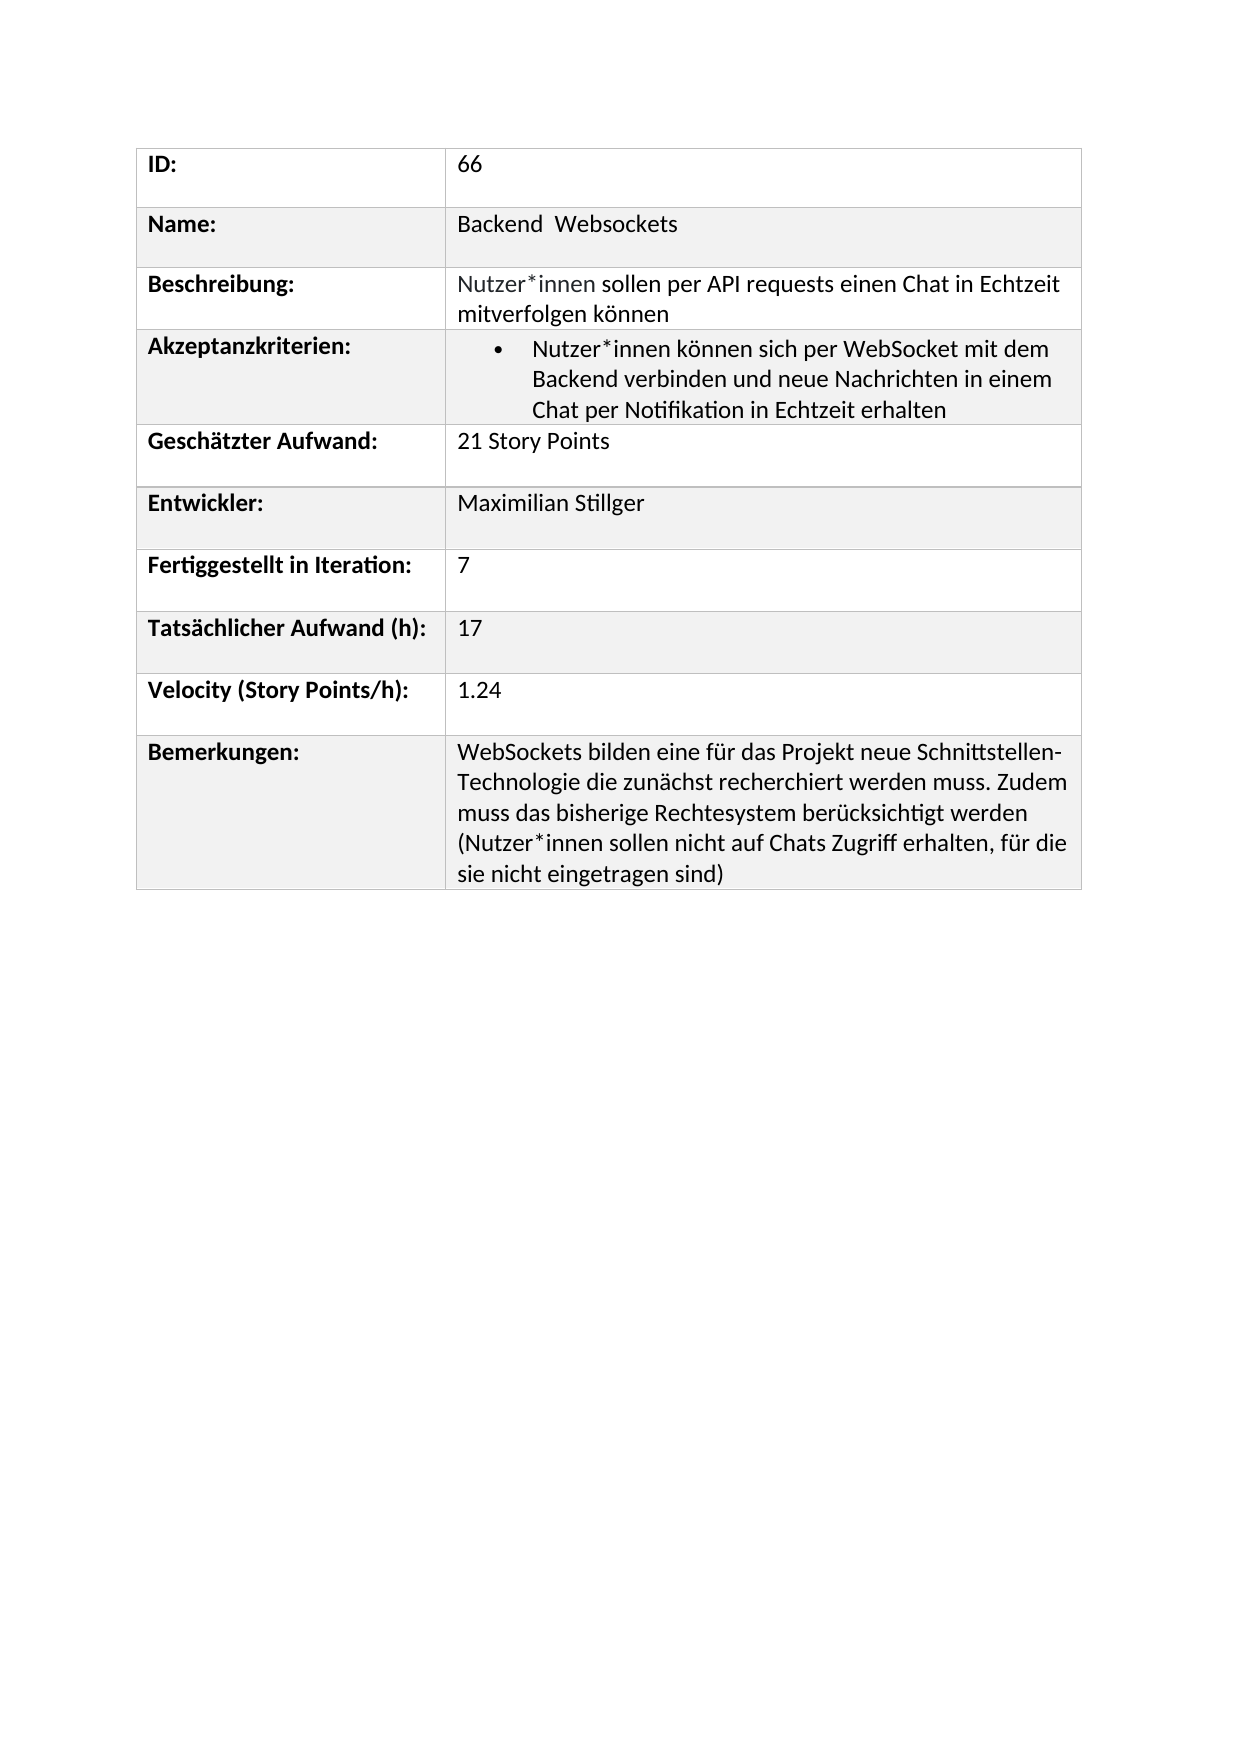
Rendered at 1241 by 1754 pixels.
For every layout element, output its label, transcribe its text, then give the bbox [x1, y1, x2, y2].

table_cell 21 Story Points [446, 425, 1081, 486]
table_cell Name: [137, 208, 445, 267]
table_cell Entwickler: [137, 488, 445, 548]
table_cell Velocity (Story Points/h): [137, 674, 445, 735]
table_cell WebSockets bilden eine für das Projekt neue Schnittstellen- Technologie die zunächst recherchiert werden muss. Zudem muss das bisherige Rechtesystem berücksichtigt werden (Nutzer*innen sollen nicht auf Chats Zugriff erhalten, für die sie nicht eingetragen sind) [446, 736, 1081, 888]
table_cell Bemerkungen: [137, 736, 445, 888]
table_cell Beschreibung: [137, 268, 445, 329]
table_cell 7 [446, 550, 1081, 611]
table_header ID: [137, 149, 445, 207]
table_cell Tatsächlicher Aufwand (h): [137, 612, 445, 673]
table_cell Maximilian Stillger [446, 488, 1081, 548]
table_header 66 [446, 149, 1081, 207]
table_cell Nutzer*innen können sich per WebSocket mit dem Backend verbinden und neue Nachrichten in einem Chat per Notifikation in Echtzeit erhalten [446, 330, 1081, 424]
table_cell 1.24 [446, 674, 1081, 735]
table_cell Akzeptanzkriterien: [137, 330, 445, 424]
table_cell Backend Websockets [446, 208, 1081, 267]
table_cell Fertiggestellt in Iteration: [137, 550, 445, 611]
table_cell Nutzer*innen sollen per API requests einen Chat in Echtzeit mitverfolgen können [446, 268, 1081, 329]
table_cell Geschätzter Aufwand: [137, 425, 445, 486]
table_cell 17 [446, 612, 1081, 673]
